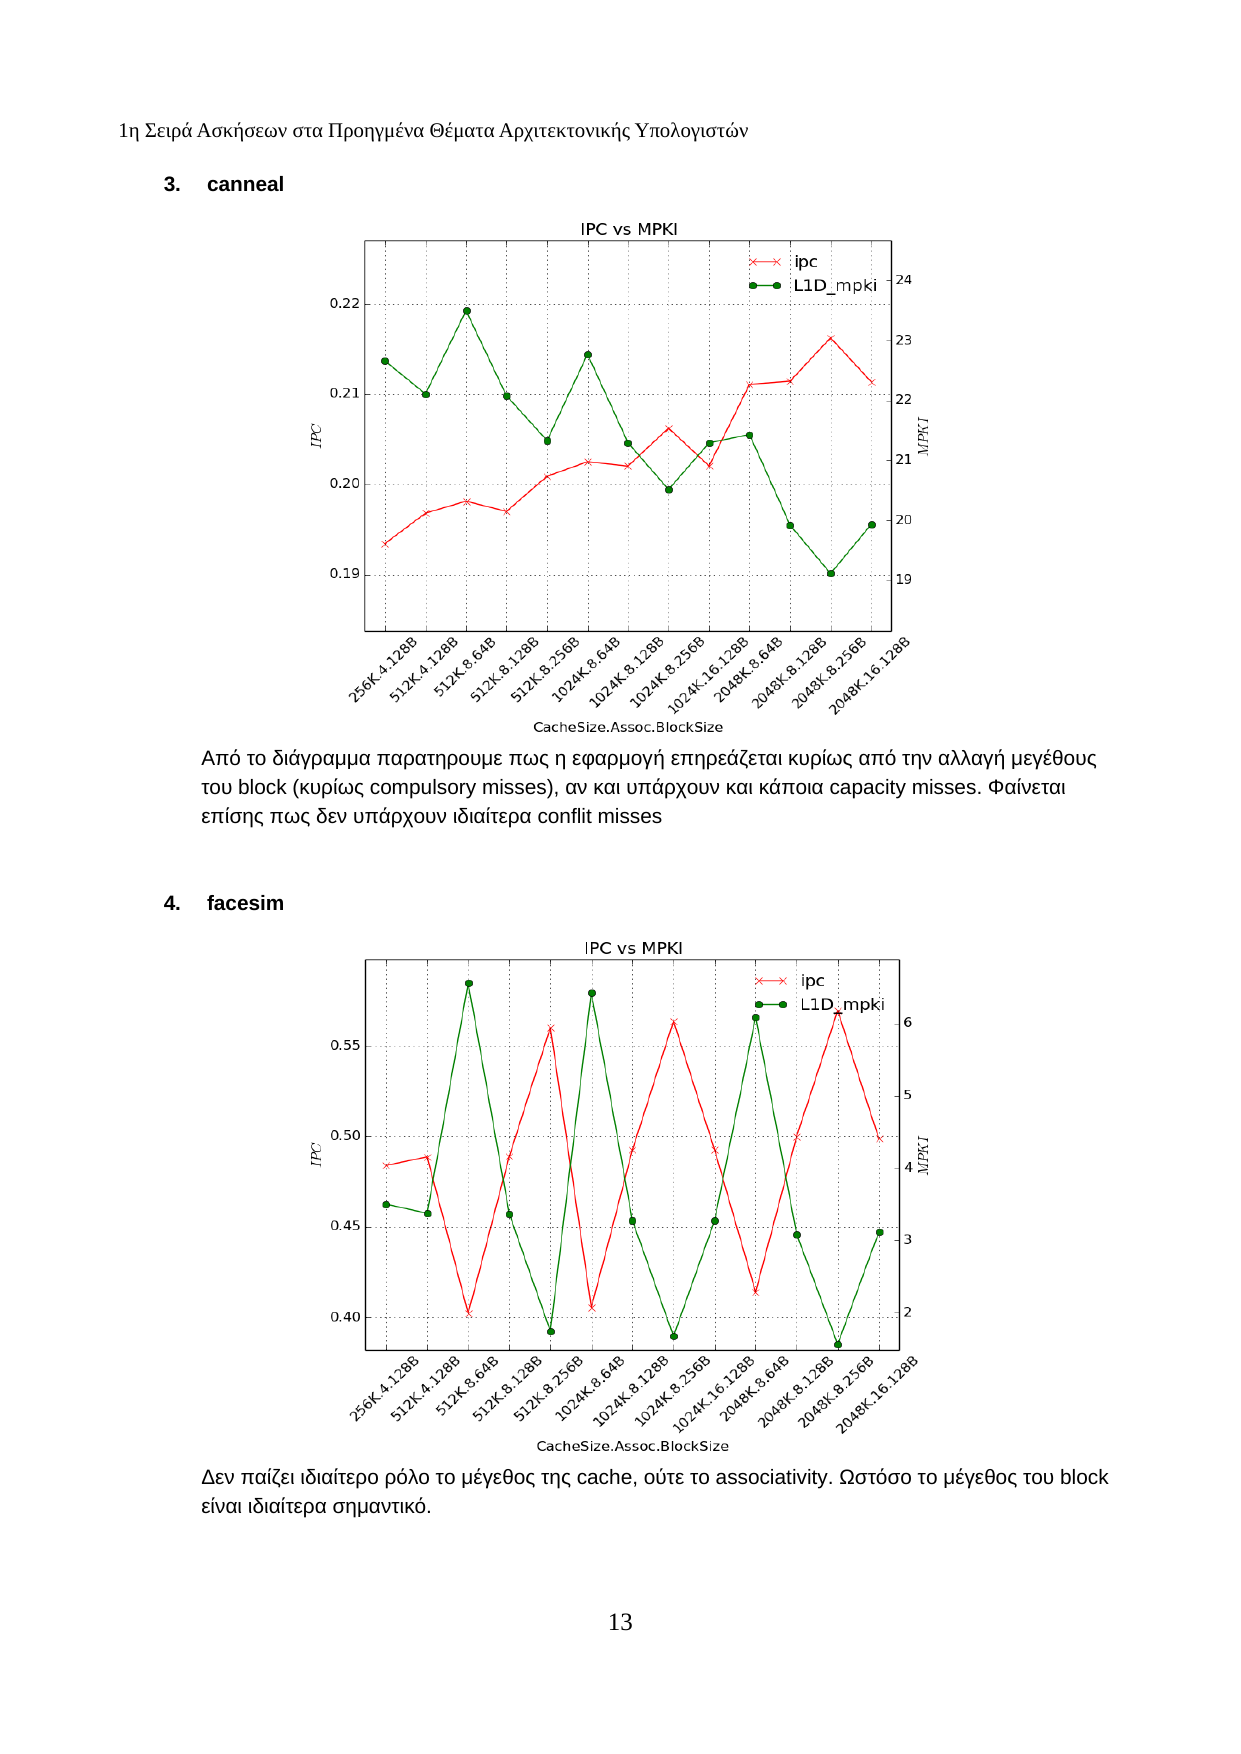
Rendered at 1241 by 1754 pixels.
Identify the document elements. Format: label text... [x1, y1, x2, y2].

picture [302, 933, 939, 1461]
picture [302, 215, 939, 742]
list Δεν παίζει ιδιαίτερο ρόλο το μέγεθος της cache, ούτε το associativity. Ωστόσο το μέγεθος του block είναι ιδιαίτερα σημαντικό. [163, 934, 1122, 1518]
list facesim [163, 890, 1122, 914]
list Από το διάγραμμα παρατηρουμε πως η εφαρμογή επηρεάζεται κυρίως από την αλλαγή μεγέθους του block (κυρίως compulsory misses), αν και υπάρχουν και κάποια capacity misses. Φαίνεται επίσης πως δεν υπάρχουν ιδιαίτερα conflit misses [163, 215, 1122, 828]
list canneal [163, 172, 1122, 196]
